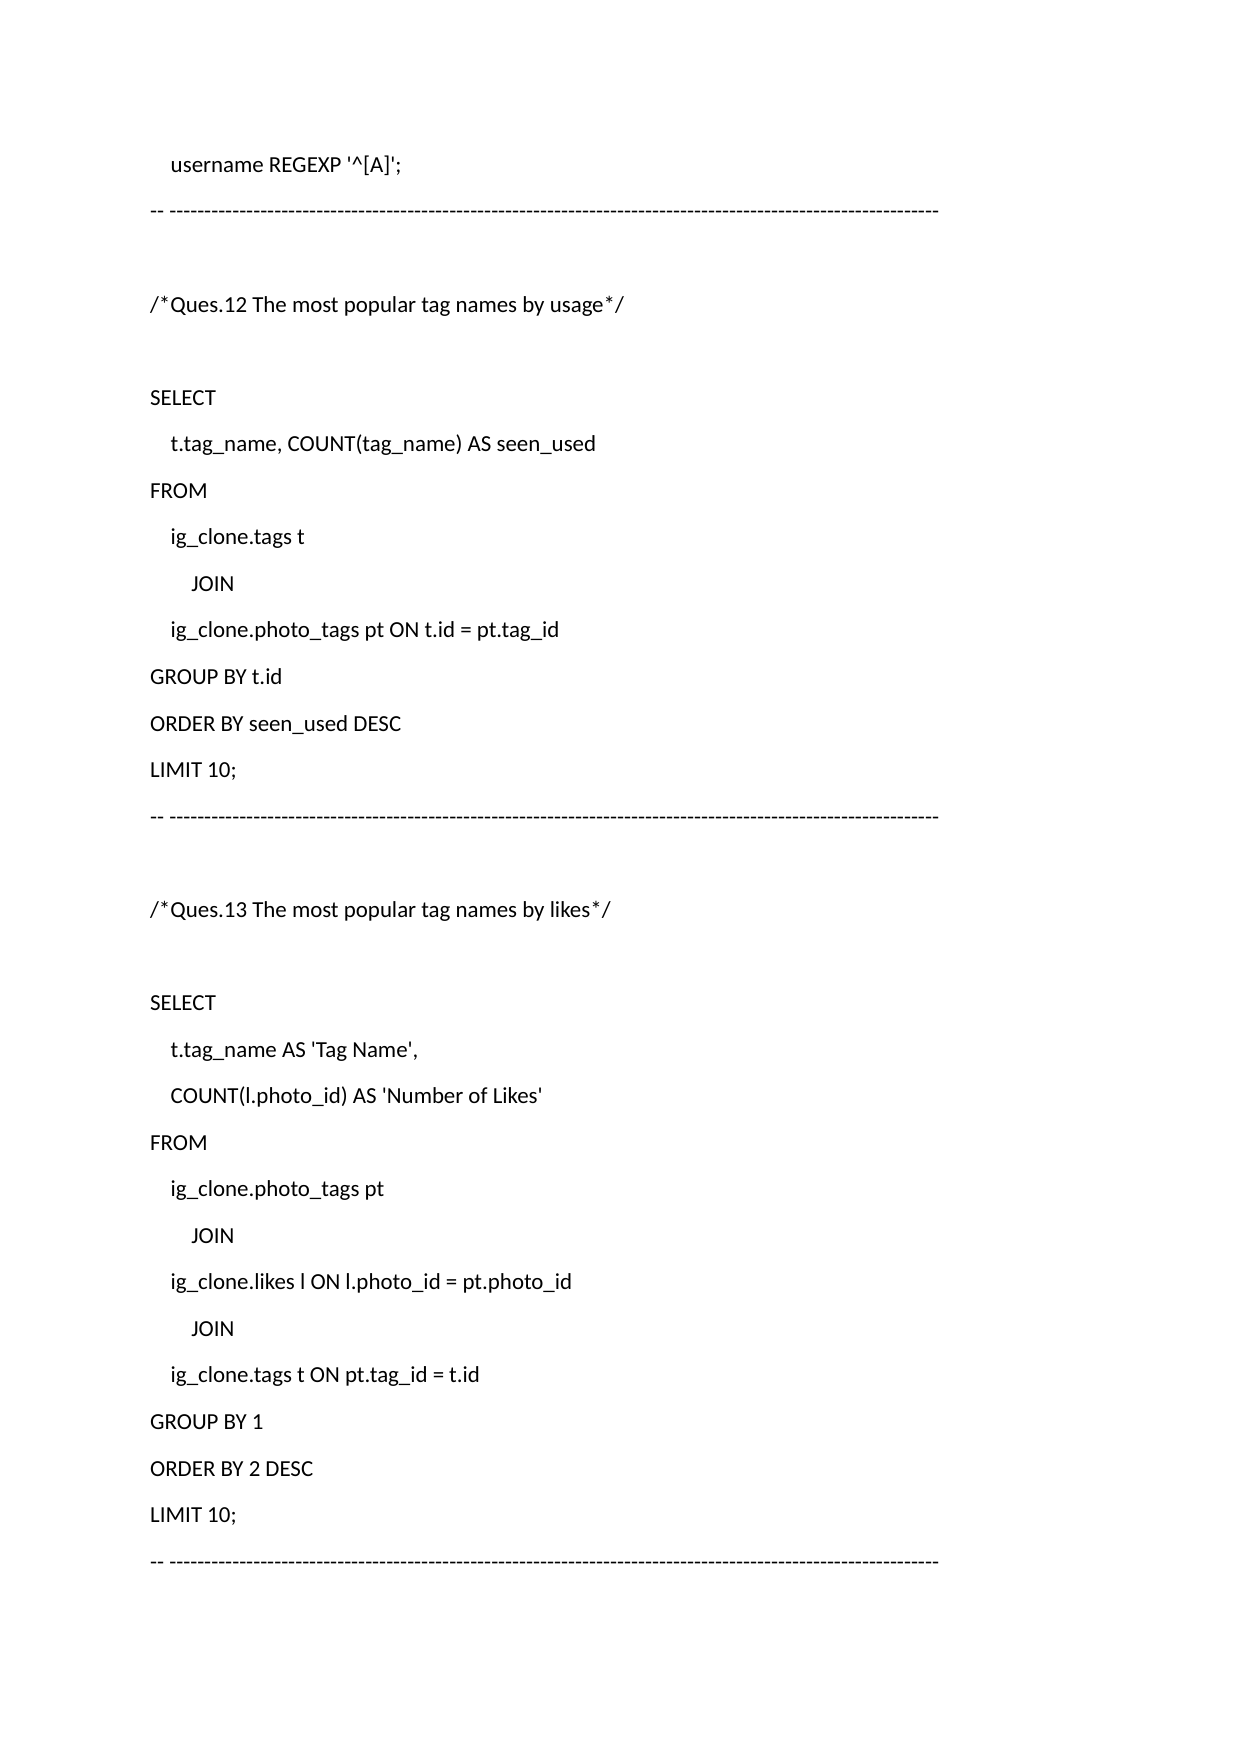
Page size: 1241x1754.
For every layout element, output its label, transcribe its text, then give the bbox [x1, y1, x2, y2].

text LIMIT 10; [150, 755, 1090, 783]
text t.tag_name, COUNT(tag_name) AS seen_used [150, 429, 1090, 457]
text SELECT [150, 383, 1090, 411]
text LIMIT 10; [150, 1500, 1090, 1528]
text COUNT(l.photo_id) AS 'Number of Likes' [150, 1081, 1090, 1109]
text ig_clone.likes l ON l.photo_id = pt.photo_id [150, 1267, 1090, 1296]
text FROM [150, 476, 1090, 504]
text ig_clone.photo_tags pt ON t.id = pt.tag_id [150, 616, 1090, 644]
text JOIN [150, 1314, 1090, 1342]
text username REGEXP '^[A]'; [150, 150, 1090, 178]
text ig_clone.tags t ON pt.tag_id = t.id [150, 1361, 1090, 1389]
text ig_clone.tags t [150, 522, 1090, 551]
text ig_clone.photo_tags pt [150, 1174, 1090, 1202]
text ORDER BY seen_used DESC [150, 709, 1090, 737]
text t.tag_name AS 'Tag Name', [150, 1035, 1090, 1063]
text /*Ques.12 The most popular tag names by usage*/ [150, 290, 1090, 318]
text GROUP BY 1 [150, 1407, 1090, 1435]
text FROM [150, 1128, 1090, 1156]
text -- -------------------------------------------------------------------------------------------------------------- [150, 197, 1090, 224]
text -- -------------------------------------------------------------------------------------------------------------- [150, 802, 1090, 830]
text SELECT [150, 988, 1090, 1016]
text GROUP BY t.id [150, 662, 1090, 690]
text JOIN [150, 1221, 1090, 1249]
text -- -------------------------------------------------------------------------------------------------------------- [150, 1547, 1090, 1575]
text /*Ques.13 The most popular tag names by likes*/ [150, 895, 1090, 923]
text JOIN [150, 569, 1090, 597]
text ORDER BY 2 DESC [150, 1454, 1090, 1482]
